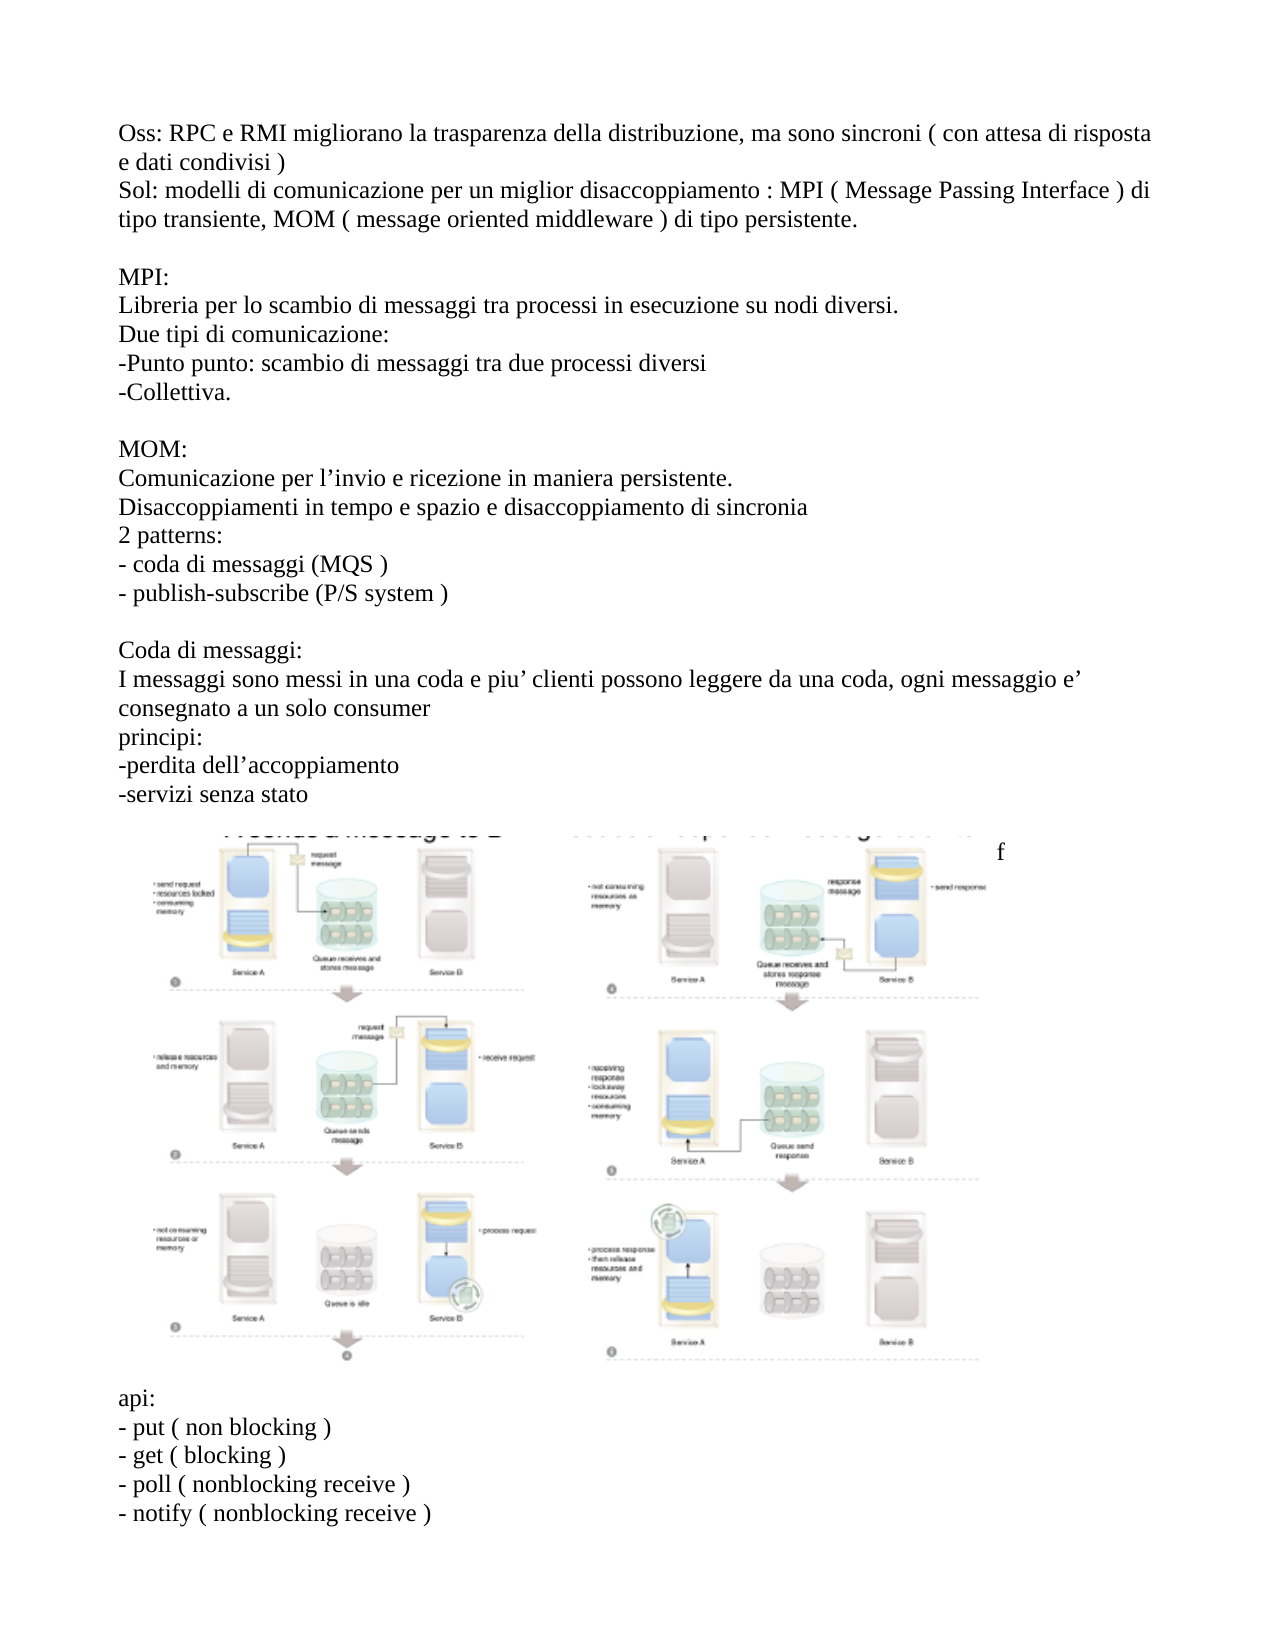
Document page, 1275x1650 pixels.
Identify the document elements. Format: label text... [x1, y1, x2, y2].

text -servizi senza stato [118, 779, 1157, 808]
text -Collettiva. [118, 377, 1157, 406]
text Oss: RPC e RMI migliorano la trasparenza della distribuzione, ma sono sincroni ( con attesa di risposta e dati condivisi ) [118, 118, 1157, 176]
text f [997, 837, 1157, 866]
text -perdita dell’accoppiamento [118, 751, 1157, 779]
text MOM: [118, 434, 1157, 463]
text - coda di messaggi (MQS ) [118, 549, 1157, 578]
text I messaggi sono messi in una coda e piu’ clienti possono leggere da una coda, ogni messaggio e’ consegnato a un solo consumer [118, 664, 1157, 722]
text - get ( blocking ) [118, 1441, 1157, 1469]
text - publish-subscribe (P/S system ) [118, 578, 1157, 607]
text api: [118, 1383, 1157, 1412]
text 2 patterns: [118, 521, 1157, 549]
text Due tipi di comunicazione: [118, 319, 1157, 348]
text Sol: modelli di comunicazione per un miglior disaccoppiamento : MPI ( Message Passing Interface ) di tipo transiente, MOM ( message oriented middleware ) di tipo persistente. [118, 176, 1157, 233]
text -Punto punto: scambio di messaggi tra due processi diversi [118, 348, 1157, 377]
text principi: [118, 722, 1157, 751]
text Comunicazione per l’invio e ricezione in maniera persistente. [118, 463, 1157, 492]
picture [116, 836, 997, 1367]
text - put ( non blocking ) [118, 1412, 1157, 1441]
text Disaccoppiamenti in tempo e spazio e disaccoppiamento di sincronia [118, 492, 1157, 521]
text - poll ( nonblocking receive ) [118, 1469, 1157, 1498]
text - notify ( nonblocking receive ) [118, 1498, 1157, 1527]
text Coda di messaggi: [118, 636, 1157, 664]
text MPI: [118, 262, 1157, 291]
text Libreria per lo scambio di messaggi tra processi in esecuzione su nodi diversi. [118, 291, 1157, 319]
